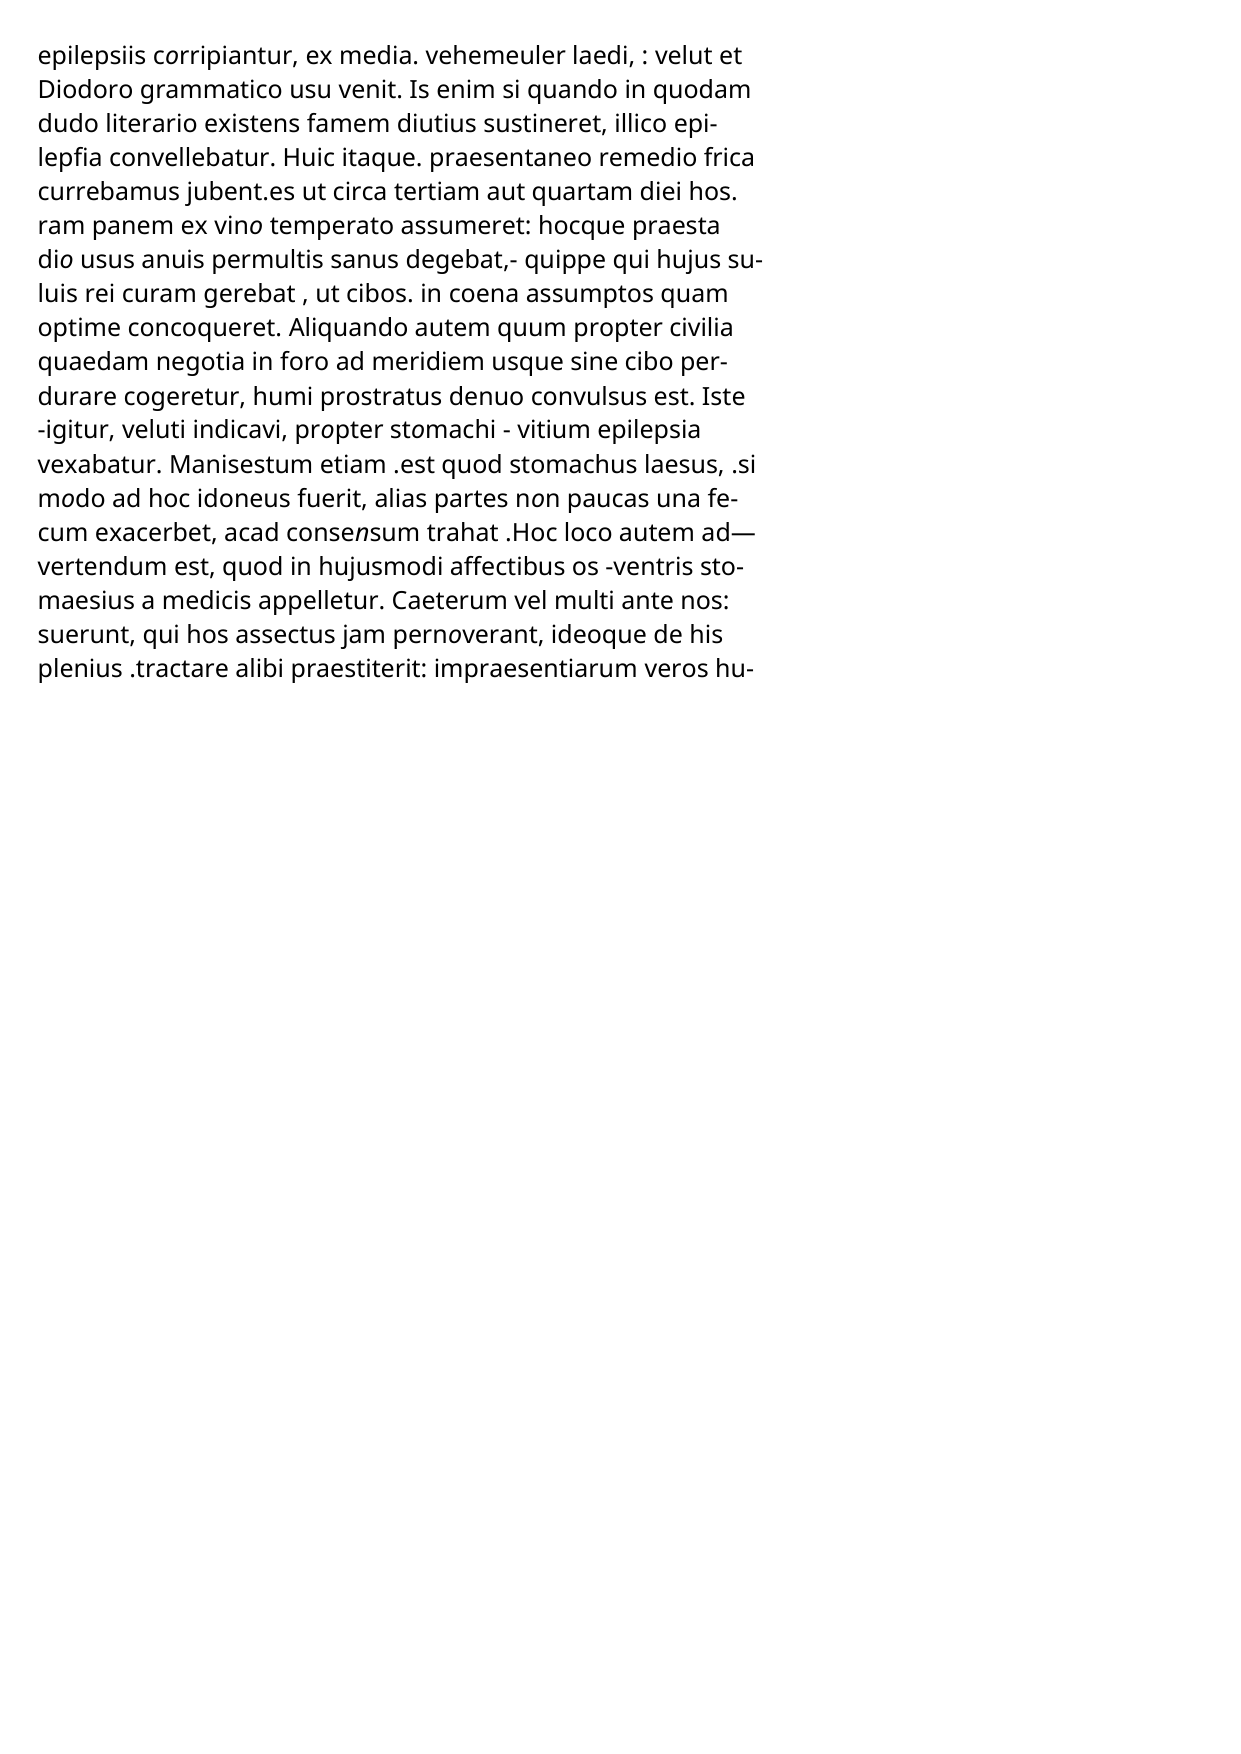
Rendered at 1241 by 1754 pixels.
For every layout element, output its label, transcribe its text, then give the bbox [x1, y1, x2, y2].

text epilepsiis corripiantur, ex media. vehemeuler laedi, : velut et Diodoro grammatico usu venit. Is enim si quando in quodam dudo literario existens famem diutius sustineret, illico epi- lepfia convellebatur. Huic itaque. praesentaneo remedio frica currebamus jubent.es ut circa tertiam aut quartam diei hos. ram panem ex vino temperato assumeret: hocque praesta dio usus anuis permultis sanus degebat,- quippe qui hujus su- luis rei curam gerebat , ut cibos. in coena assumptos quam optime concoqueret. Aliquando autem quum propter civilia quaedam negotia in foro ad meridiem usque sine cibo per- durare cogeretur, humi prostratus denuo convulsus est. Iste -igitur, veluti indicavi, propter stomachi - vitium epilepsia vexabatur. Manisestum etiam .est quod stomachus laesus, .si modo ad hoc idoneus fuerit, alias partes non paucas una fe- cum exacerbet, acad consensum trahat .Hoc loco autem ad— vertendum est, quod in hujusmodi affectibus os -ventris sto- maesius a medicis appelletur. Caeterum vel multi ante nos: suerunt, qui hos assectus jam pernoverant, ideoque de his plenius .tractare alibi praestiterit: impraesentiarum veros hu- [37, 37, 1203, 685]
